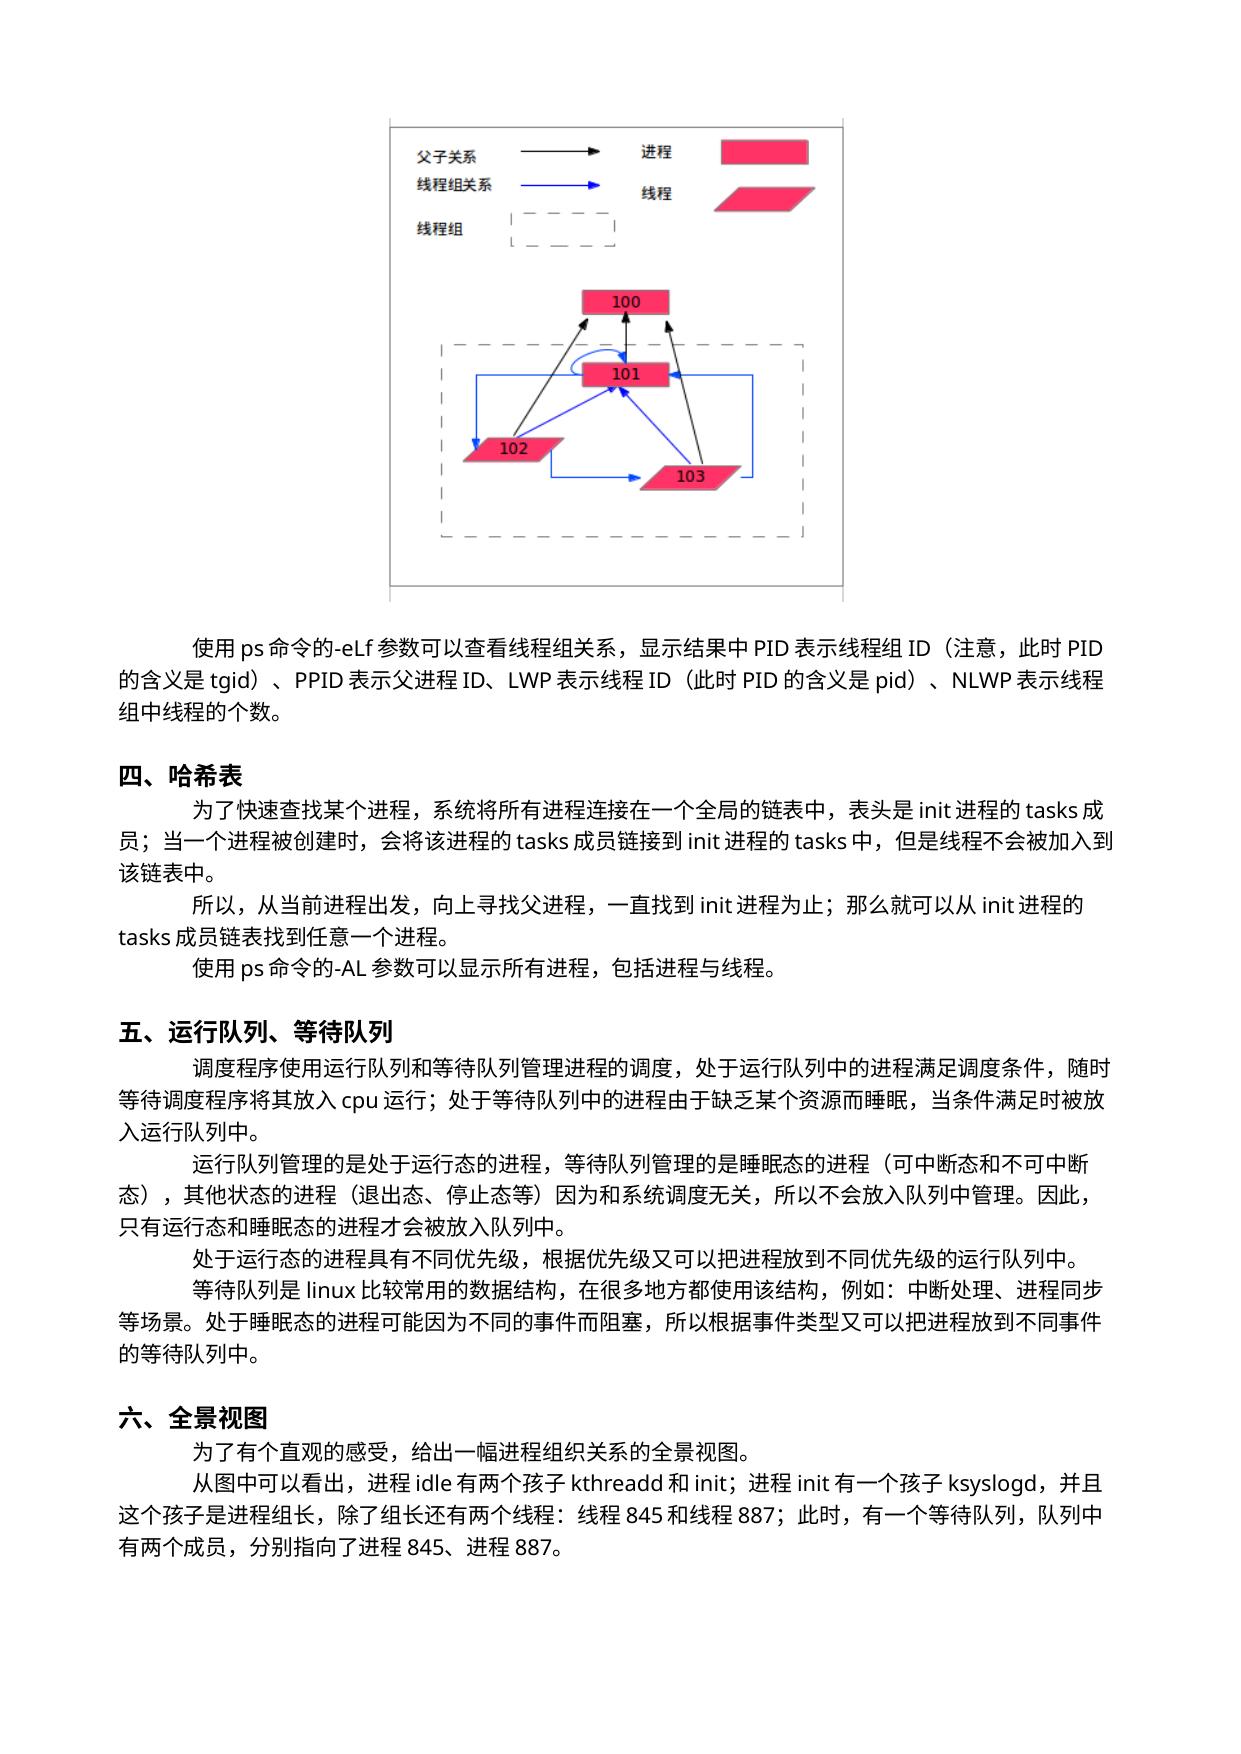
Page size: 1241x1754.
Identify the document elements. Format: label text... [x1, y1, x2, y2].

text 为了快速查找某个进程，系统将所有进程连接在一个全局的链表中，表头是init进程的tasks成员；当一个进程被创建时，会将该进程的tasks成员链接到init进程的tasks中，但是线程不会被加入到该链表中。 [118, 793, 1122, 888]
text 运行队列管理的是处于运行态的进程，等待队列管理的是睡眠态的进程（可中断态和不可中断态），其他状态的进程（退出态、停止态等）因为和系统调度无关，所以不会放入队列中管理。因此，只有运行态和睡眠态的进程才会被放入队列中。 [118, 1147, 1122, 1242]
text 使用ps命令的-eLf参数可以查看线程组关系，显示结果中PID表示线程组ID（注意，此时PID的含义是tgid）、PPID表示父进程ID、LWP表示线程ID（此时PID的含义是pid）、NLWP表示线程组中线程的个数。 [118, 631, 1122, 727]
text 处于运行态的进程具有不同优先级，根据优先级又可以把进程放到不同优先级的运行队列中。 [118, 1242, 1122, 1273]
text 从图中可以看出，进程idle有两个孩子kthreadd和init；进程init有一个孩子ksyslogd，并且这个孩子是进程组长，除了组长还有两个线程：线程845和线程887；此时，有一个等待队列，队列中有两个成员，分别指向了进程845、进程887。 [118, 1466, 1122, 1562]
text 调度程序使用运行队列和等待队列管理进程的调度，处于运行队列中的进程满足调度条件，随时等待调度程序将其放入cpu运行；处于等待队列中的进程由于缺乏某个资源而睡眠，当条件满足时被放入运行队列中。 [118, 1049, 1122, 1147]
text 使用ps命令的-AL参数可以显示所有进程，包括进程与线程。 [118, 951, 1122, 983]
text 四、哈希表 [118, 756, 1122, 793]
text 六、全景视图 [118, 1398, 1122, 1435]
text 为了有个直观的感受，给出一幅进程组织关系的全景视图。 [118, 1435, 1122, 1466]
text 等待队列是linux比较常用的数据结构，在很多地方都使用该结构，例如：中断处理、进程同步等场景。处于睡眠态的进程可能因为不同的事件而阻塞，所以根据事件类型又可以把进程放到不同事件的等待队列中。 [118, 1273, 1122, 1369]
picture [383, 118, 858, 602]
text 所以，从当前进程出发，向上寻找父进程，一直找到init进程为止；那么就可以从init进程的tasks成员链表找到任意一个进程。 [118, 888, 1122, 951]
text 五、运行队列、等待队列 [118, 1013, 1122, 1049]
